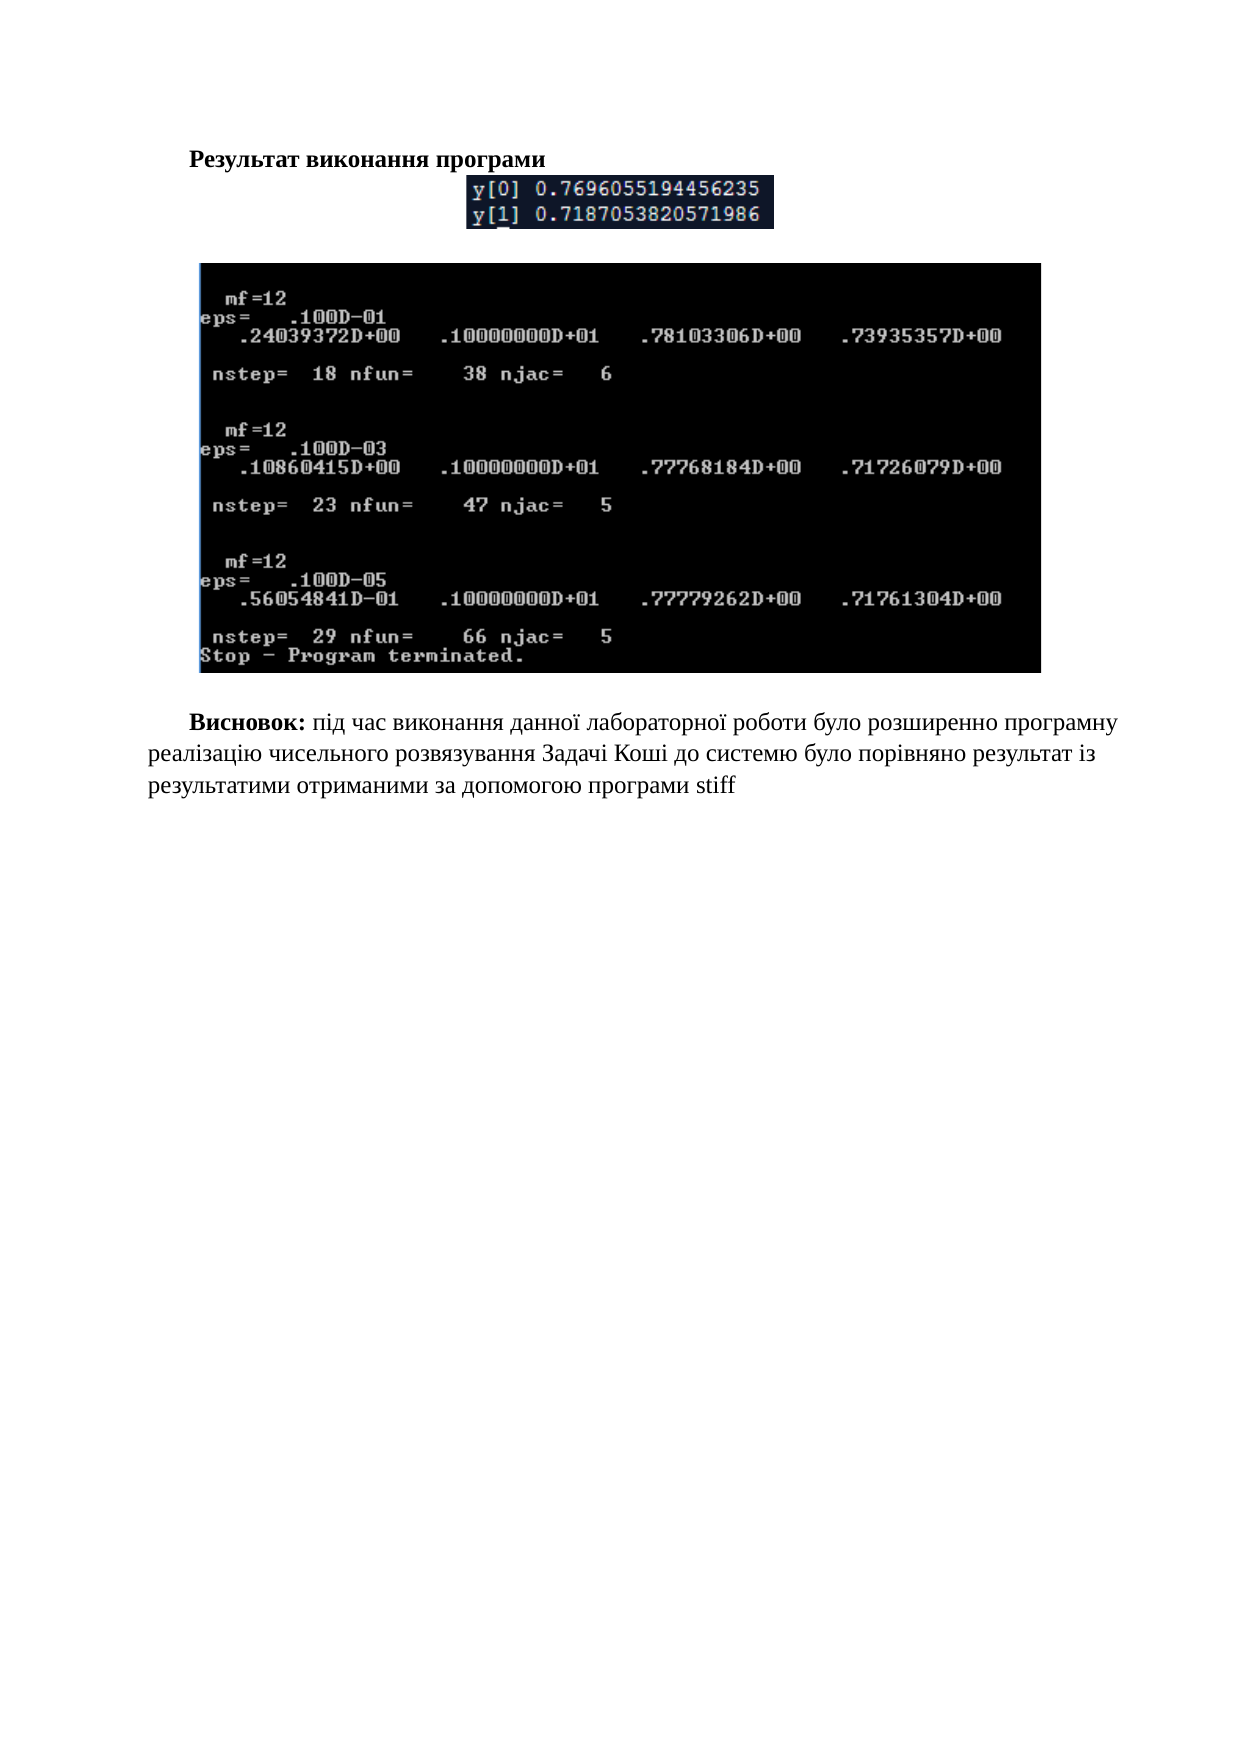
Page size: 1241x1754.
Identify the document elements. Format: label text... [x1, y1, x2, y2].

text Висновок: під час виконання данної лабораторної роботи було розширенно програмну реалізацію чисельного розвязування Задачі Коші до системю було порівняно результат із результатими отриманими за допомогою програми stiff [148, 707, 1122, 799]
picture [466, 175, 774, 229]
text Результат виконання програми [148, 144, 1122, 173]
picture [198, 263, 1042, 673]
